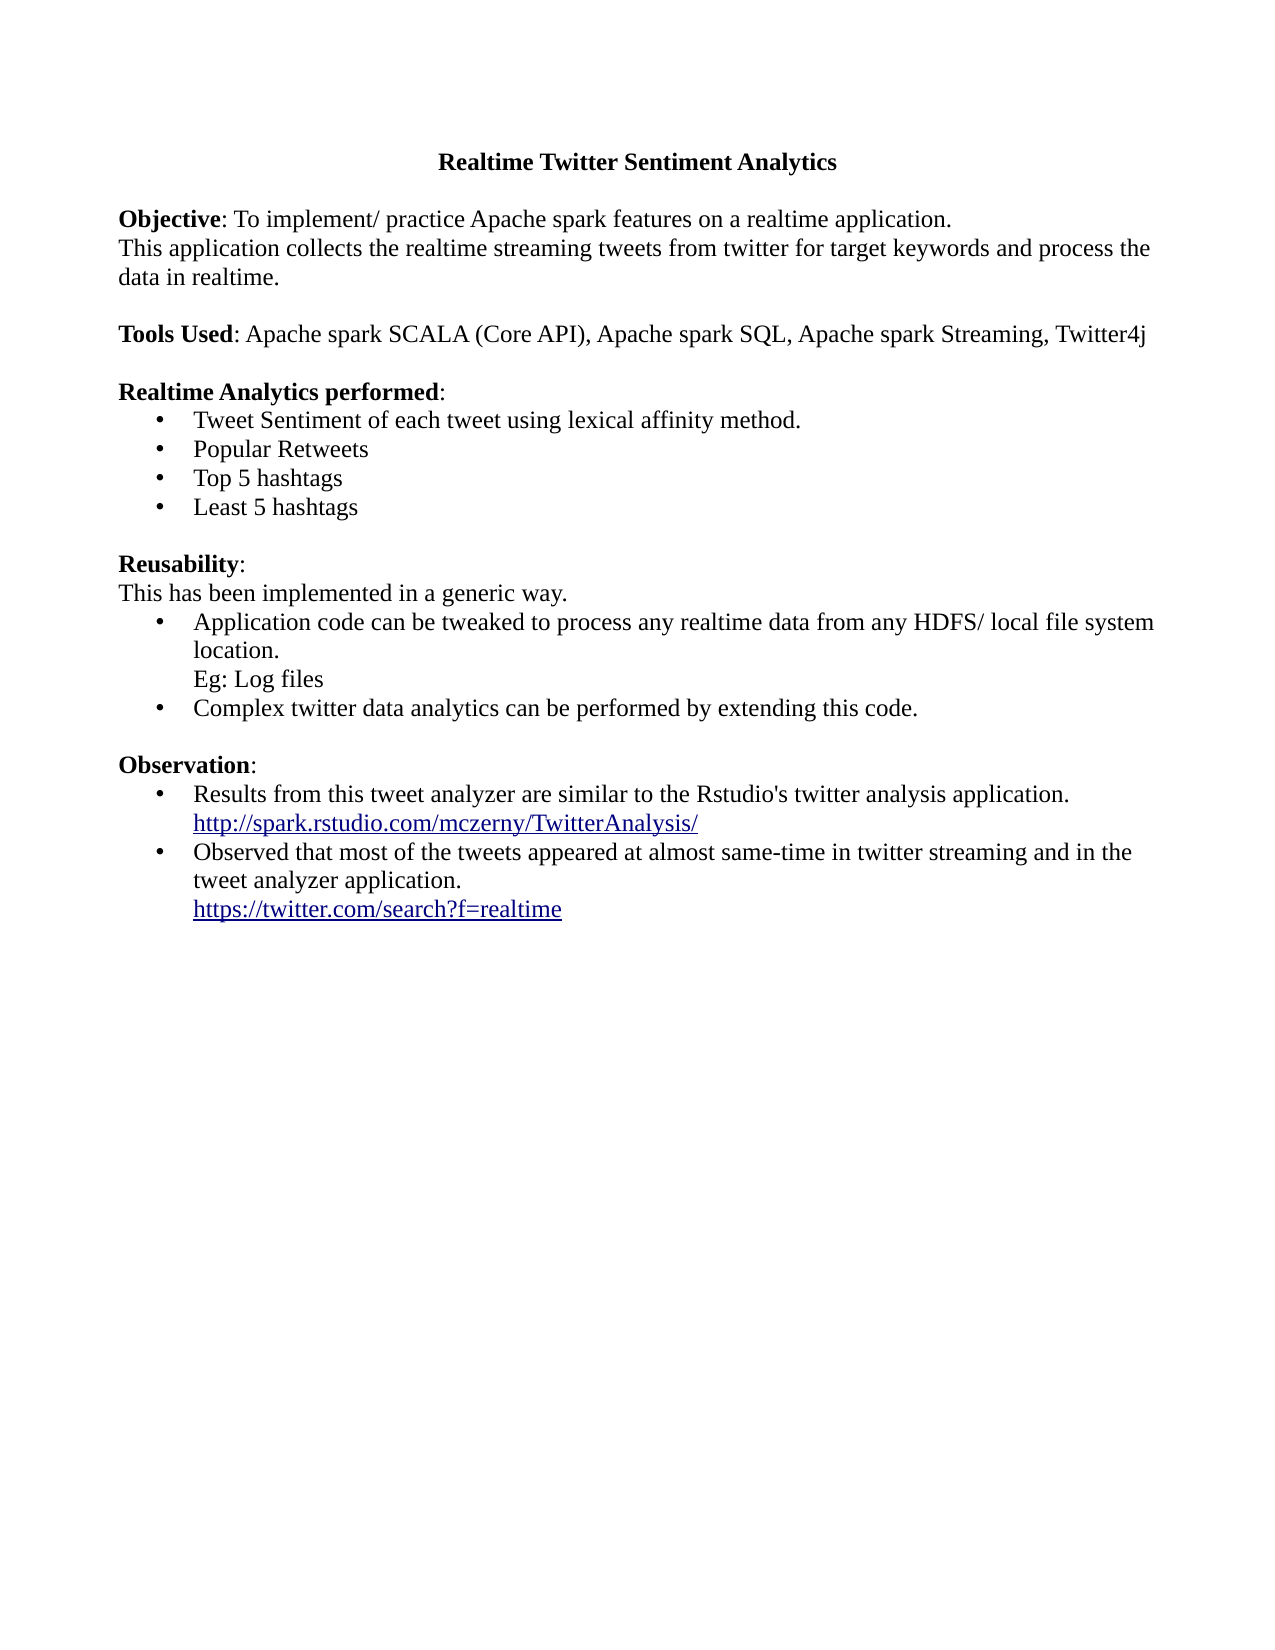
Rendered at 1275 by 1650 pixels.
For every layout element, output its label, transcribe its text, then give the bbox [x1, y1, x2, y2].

list Tweet Sentiment of each tweet using lexical affinity method. [156, 406, 1157, 434]
text Objective: To implement/ practice Apache spark features on a realtime application. [118, 204, 1157, 233]
list http://spark.rstudio.com/mczerny/TwitterAnalysis/ [156, 808, 1157, 837]
list Results from this tweet analyzer are similar to the Rstudio's twitter analysis application. [156, 779, 1157, 808]
text Observation: [118, 751, 1157, 779]
list Observed that most of the tweets appeared at almost same-time in twitter streaming and in the tweet analyzer application. [156, 837, 1157, 894]
list Top 5 hashtags [156, 463, 1157, 492]
list https://twitter.com/search?f=realtime [156, 894, 1157, 923]
list Popular Retweets [156, 434, 1157, 463]
list Complex twitter data analytics can be performed by extending this code. [156, 693, 1157, 722]
text This has been implemented in a generic way. [118, 578, 1157, 607]
text Realtime Twitter Sentiment Analytics [118, 147, 1157, 176]
text Reusability: [118, 549, 1157, 578]
list Eg: Log files [156, 664, 1157, 693]
text Realtime Analytics performed: [118, 377, 1157, 406]
text This application collects the realtime streaming tweets from twitter for target keywords and process the data in realtime. [118, 233, 1157, 291]
text Tools Used: Apache spark SCALA (Core API), Apache spark SQL, Apache spark Streaming, Twitter4j [118, 319, 1157, 348]
list Least 5 hashtags [156, 492, 1157, 521]
list Application code can be tweaked to process any realtime data from any HDFS/ local file system location. [156, 607, 1157, 664]
